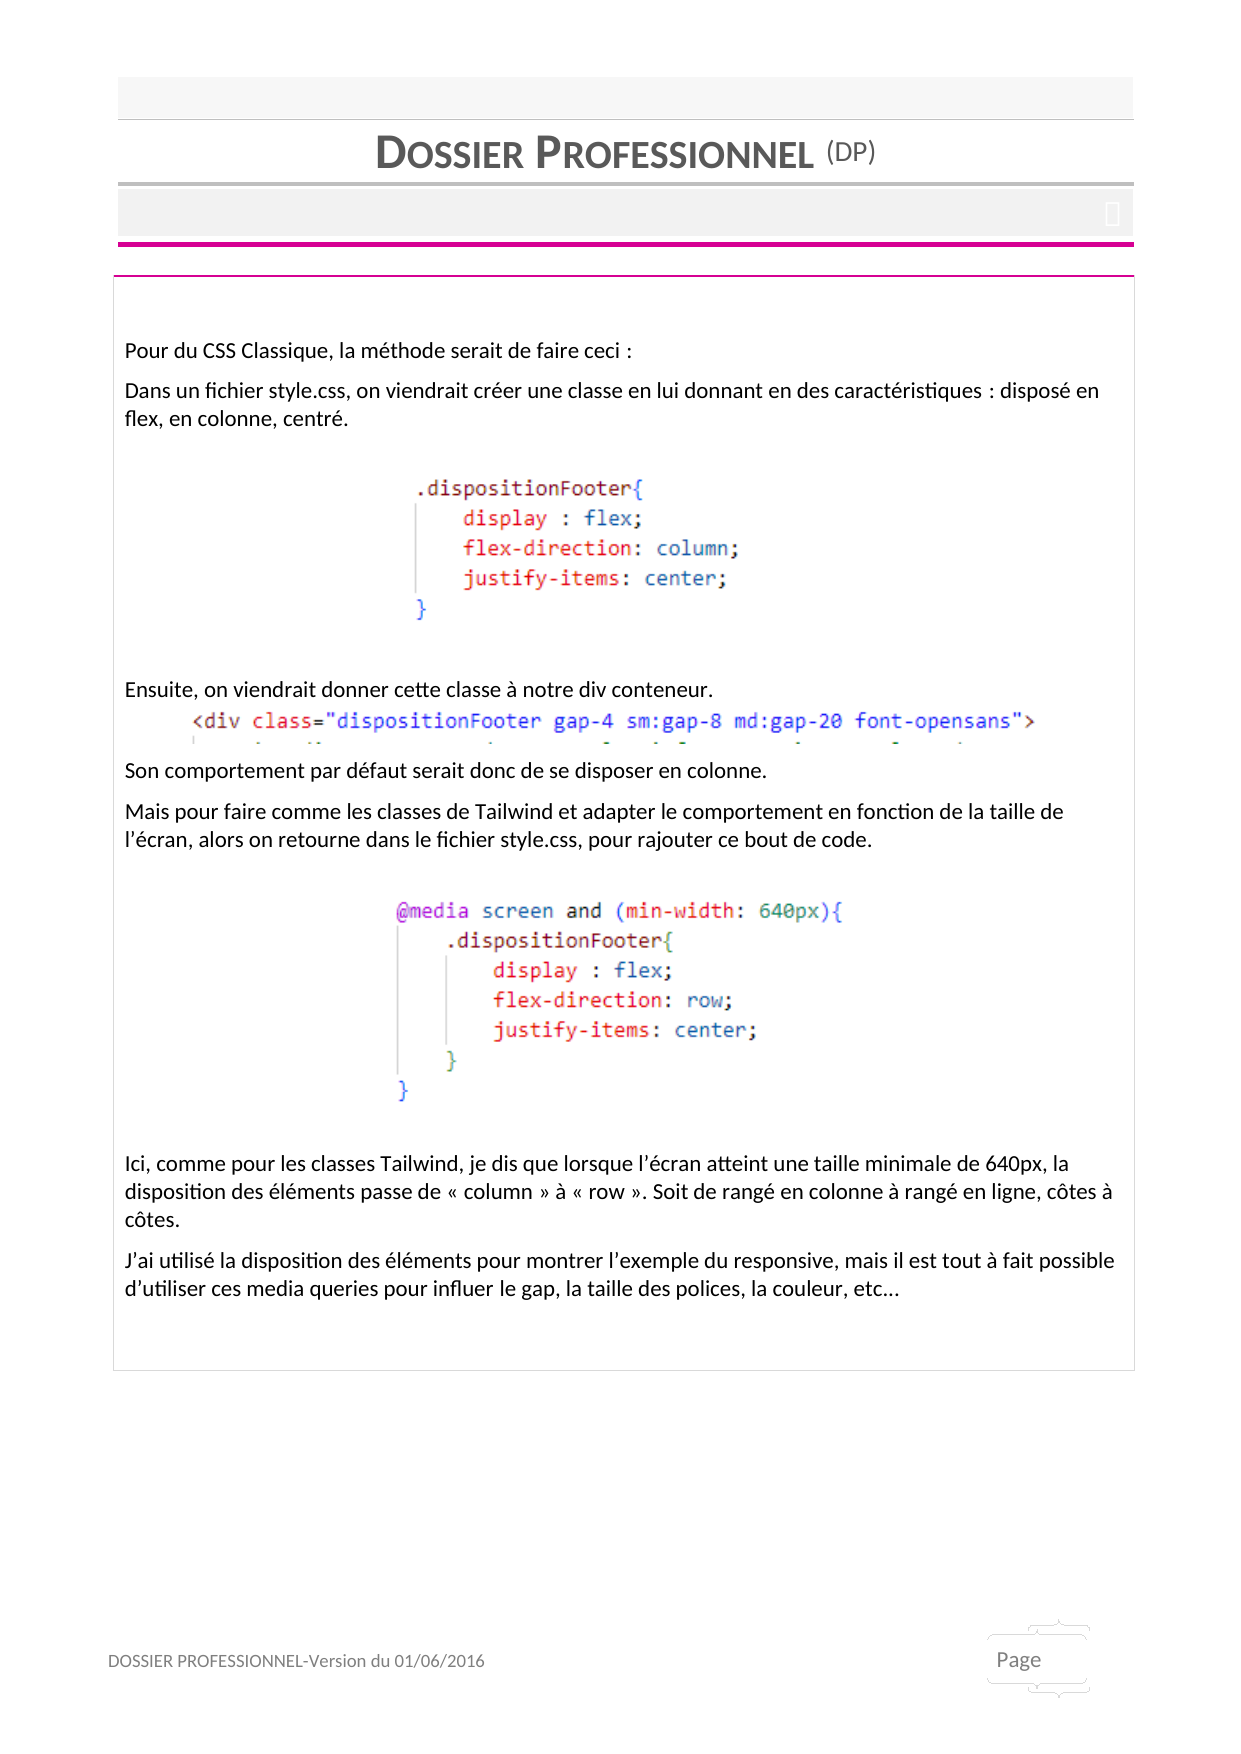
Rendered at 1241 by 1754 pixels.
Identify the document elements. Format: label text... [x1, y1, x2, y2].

picture [383, 893, 864, 1114]
picture [401, 472, 846, 628]
table_cell Pour du CSS Classique, la méthode serait de faire ceci : Dans un fichier style.css, on viendrait créer une classe en lui donnant en des caractéristiques : disposé en flex, en colonne, centré. Ensuite, on viendrait donner cette classe à notre div conteneur. Son comportement par défaut serait donc de se disposer en colonne. Mais pour faire comme les classes de Tailwind et adapter le comportement en fonction de la taille de l’écran, alors on retourne dans le fichier style.css, pour rajouter ce bout de code. Ici, comme pour les classes Tailwind, je dis que lorsque l’écran atteint une taille minimale de 640px, la disposition des éléments passe de « column » à « row ». Soit de rangé en colonne à rangé en ligne, côtes à côtes. J’ai utilisé la disposition des éléments pour montrer l’exemple du responsive, mais il est tout à fait possible d’utiliser ces media queries pour influer le gap, la taille des polices, la couleur, etc... [114, 277, 1134, 1370]
picture [182, 703, 1066, 744]
